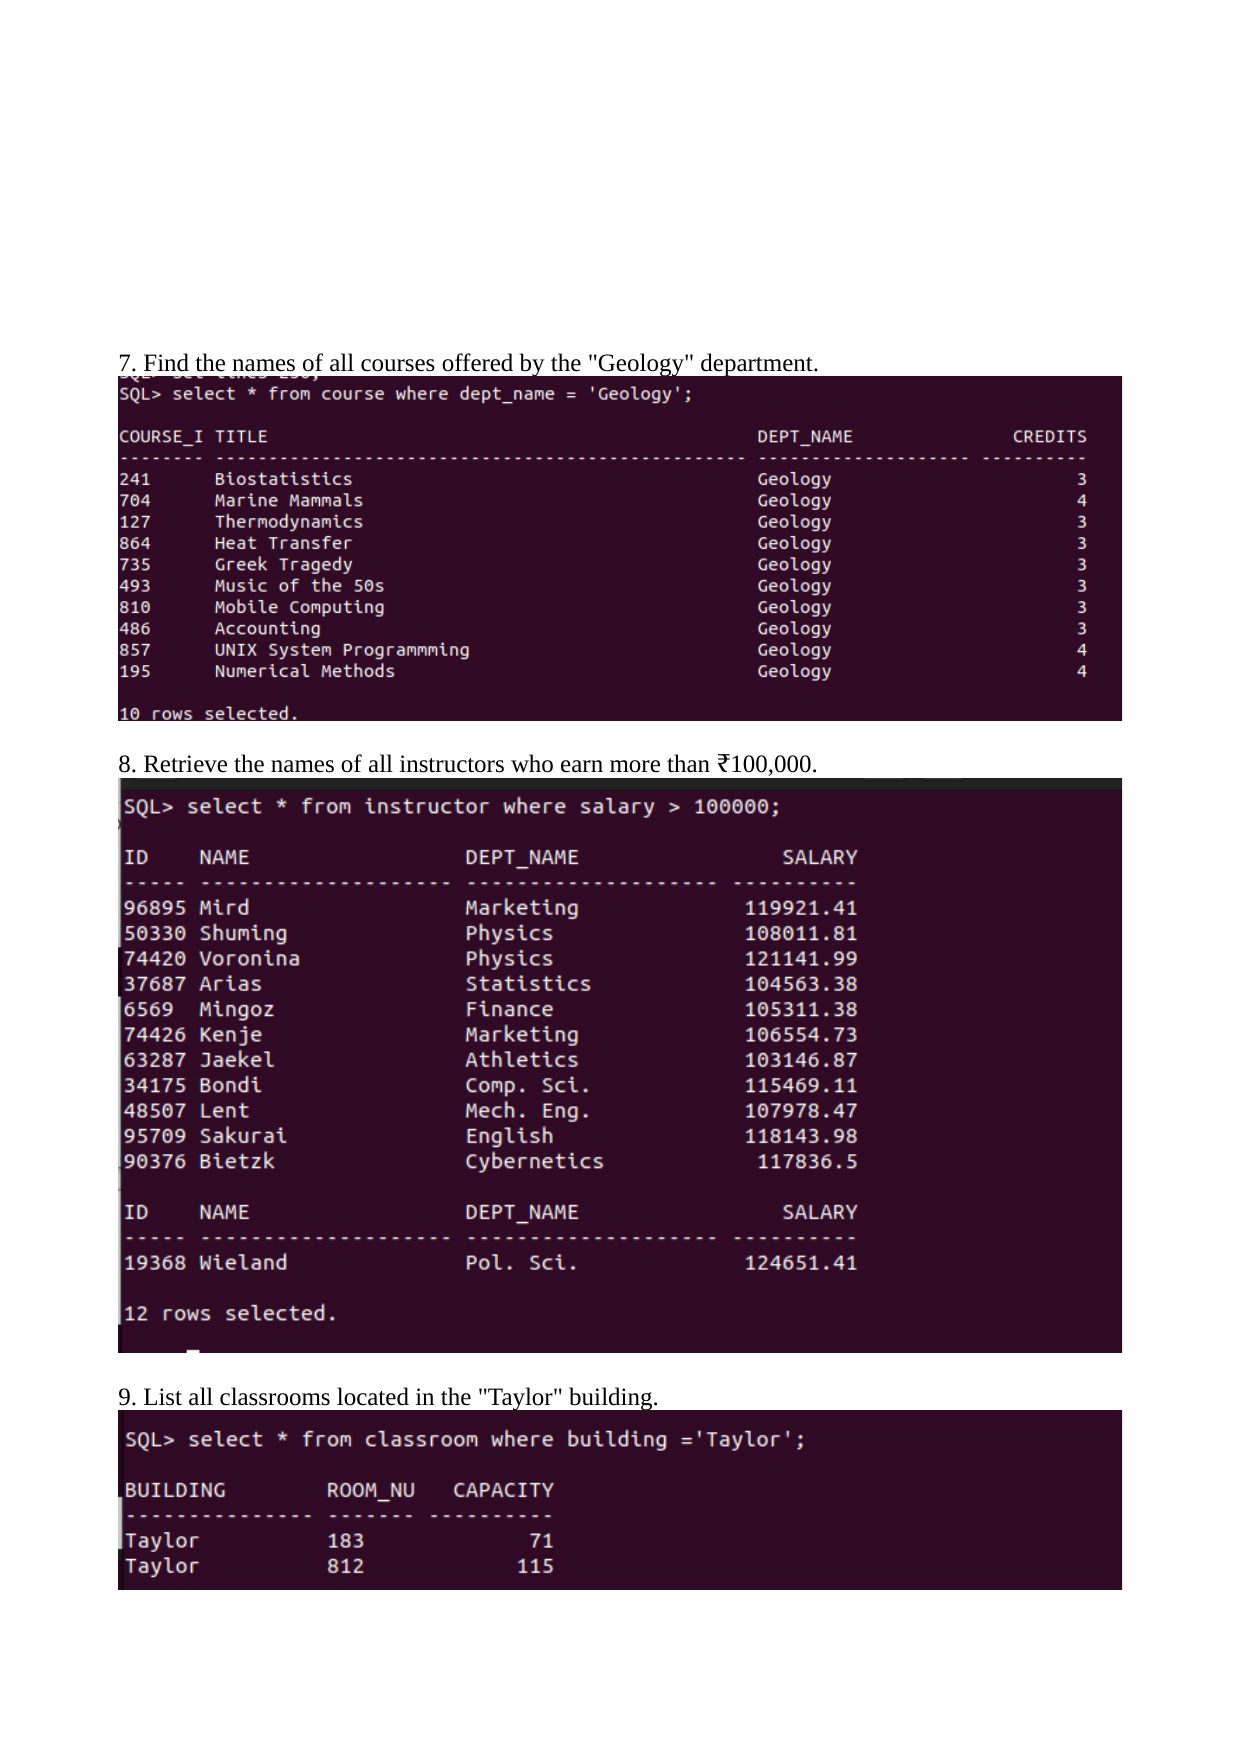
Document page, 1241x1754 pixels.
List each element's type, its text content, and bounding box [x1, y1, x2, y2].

picture [118, 376, 1123, 721]
picture [118, 1410, 1123, 1590]
text 9. List all classrooms located in the "Taylor" building. [118, 1382, 1122, 1410]
text 7. Find the names of all courses offered by the "Geology" department. [118, 348, 1122, 376]
text 8. Retrieve the names of all instructors who earn more than ₹100,000. [118, 749, 1122, 778]
picture [118, 778, 1123, 1353]
